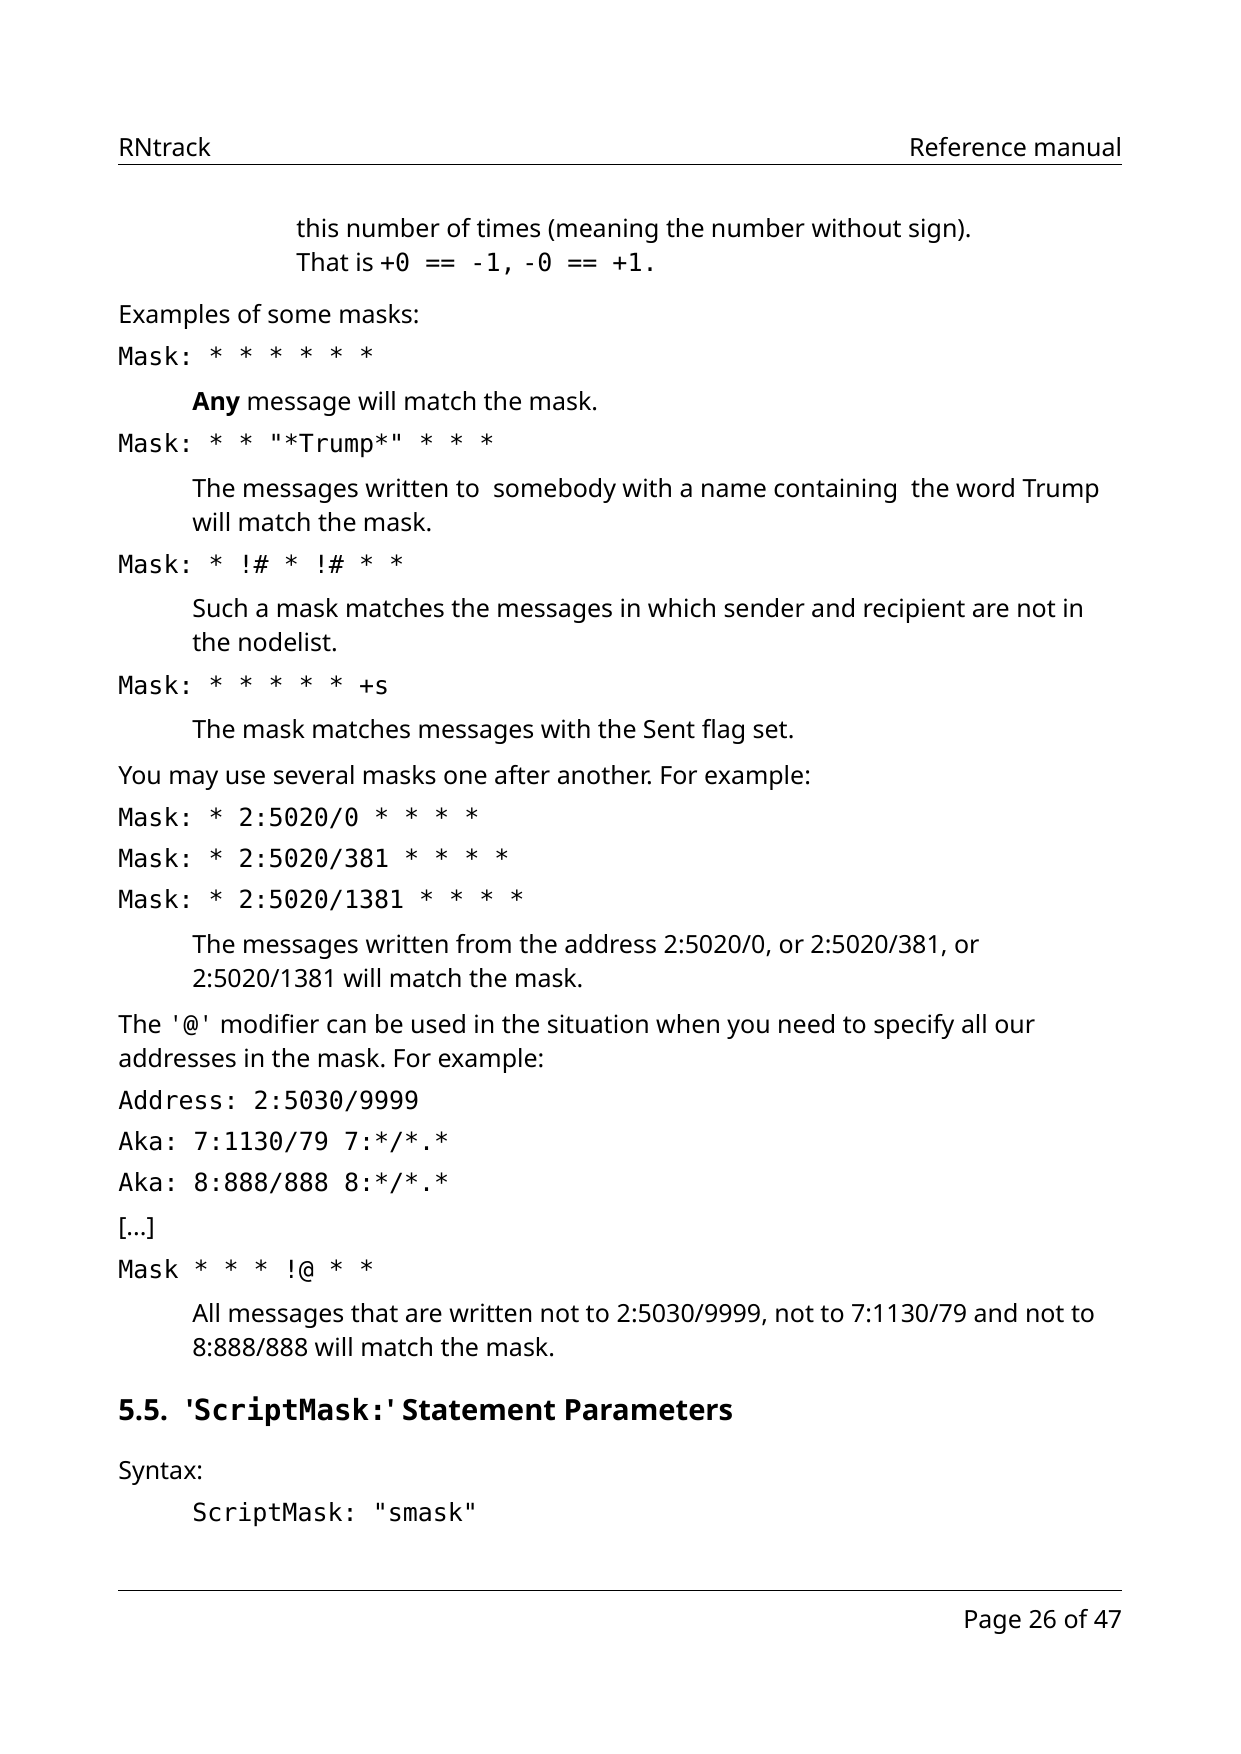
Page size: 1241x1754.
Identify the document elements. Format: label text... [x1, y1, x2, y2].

text [...] [118, 1209, 1122, 1243]
text All messages that are written not to 2:5030/9999, not to 7:1130/79 and not to 8:888/888 will match the mask. [192, 1296, 1122, 1364]
text Mask: * * * * * * [118, 342, 1122, 372]
text ScriptMask: "smask" [192, 1499, 1122, 1528]
text Such a mask matches the messages in which sender and recipient are not in the nodelist. [192, 591, 1122, 659]
text The messages written to somebody with a name containing the word Trump will match the mask. [192, 470, 1122, 538]
text Syntax: [118, 1453, 1122, 1487]
text Mask: * 2:5020/0 * * * * [118, 803, 1122, 833]
text Aka: 8:888/888 8:*/*.* [118, 1168, 1122, 1197]
text Mask: * * * * * +s [118, 671, 1122, 700]
text The mask matches messages with the Sent flag set. [192, 712, 1122, 746]
table_cell [121, 194, 290, 285]
text Aka: 7:1130/79 7:*/*.* [118, 1127, 1122, 1156]
text Mask * * * !@ * * [118, 1255, 1122, 1284]
text Any message will match the mask. [192, 383, 1122, 417]
table_cell this number of times (meaning the number without sign). That is +0 == -1, -0 == +1. [290, 194, 1122, 285]
text Mask: * * "*Trump*" * * * [118, 429, 1122, 458]
text Mask: * !# * !# * * [118, 550, 1122, 579]
text Mask: * 2:5020/381 * * * * [118, 844, 1122, 874]
text You may use several masks one after another. For example: [118, 758, 1122, 792]
text Address: 2:5030/9999 [118, 1086, 1122, 1115]
text Mask: * 2:5020/1381 * * * * [118, 885, 1122, 914]
text The messages written from the address 2:5020/0, or 2:5020/381, or 2:5020/1381 will match the mask. [192, 926, 1122, 994]
subtitle 'ScriptMask:' Statement Parameters [118, 1389, 1122, 1428]
text The '@' modifier can be used in the situation when you need to specify all our addresses in the mask. For example: [118, 1006, 1122, 1074]
text Examples of some masks: [118, 297, 1122, 331]
